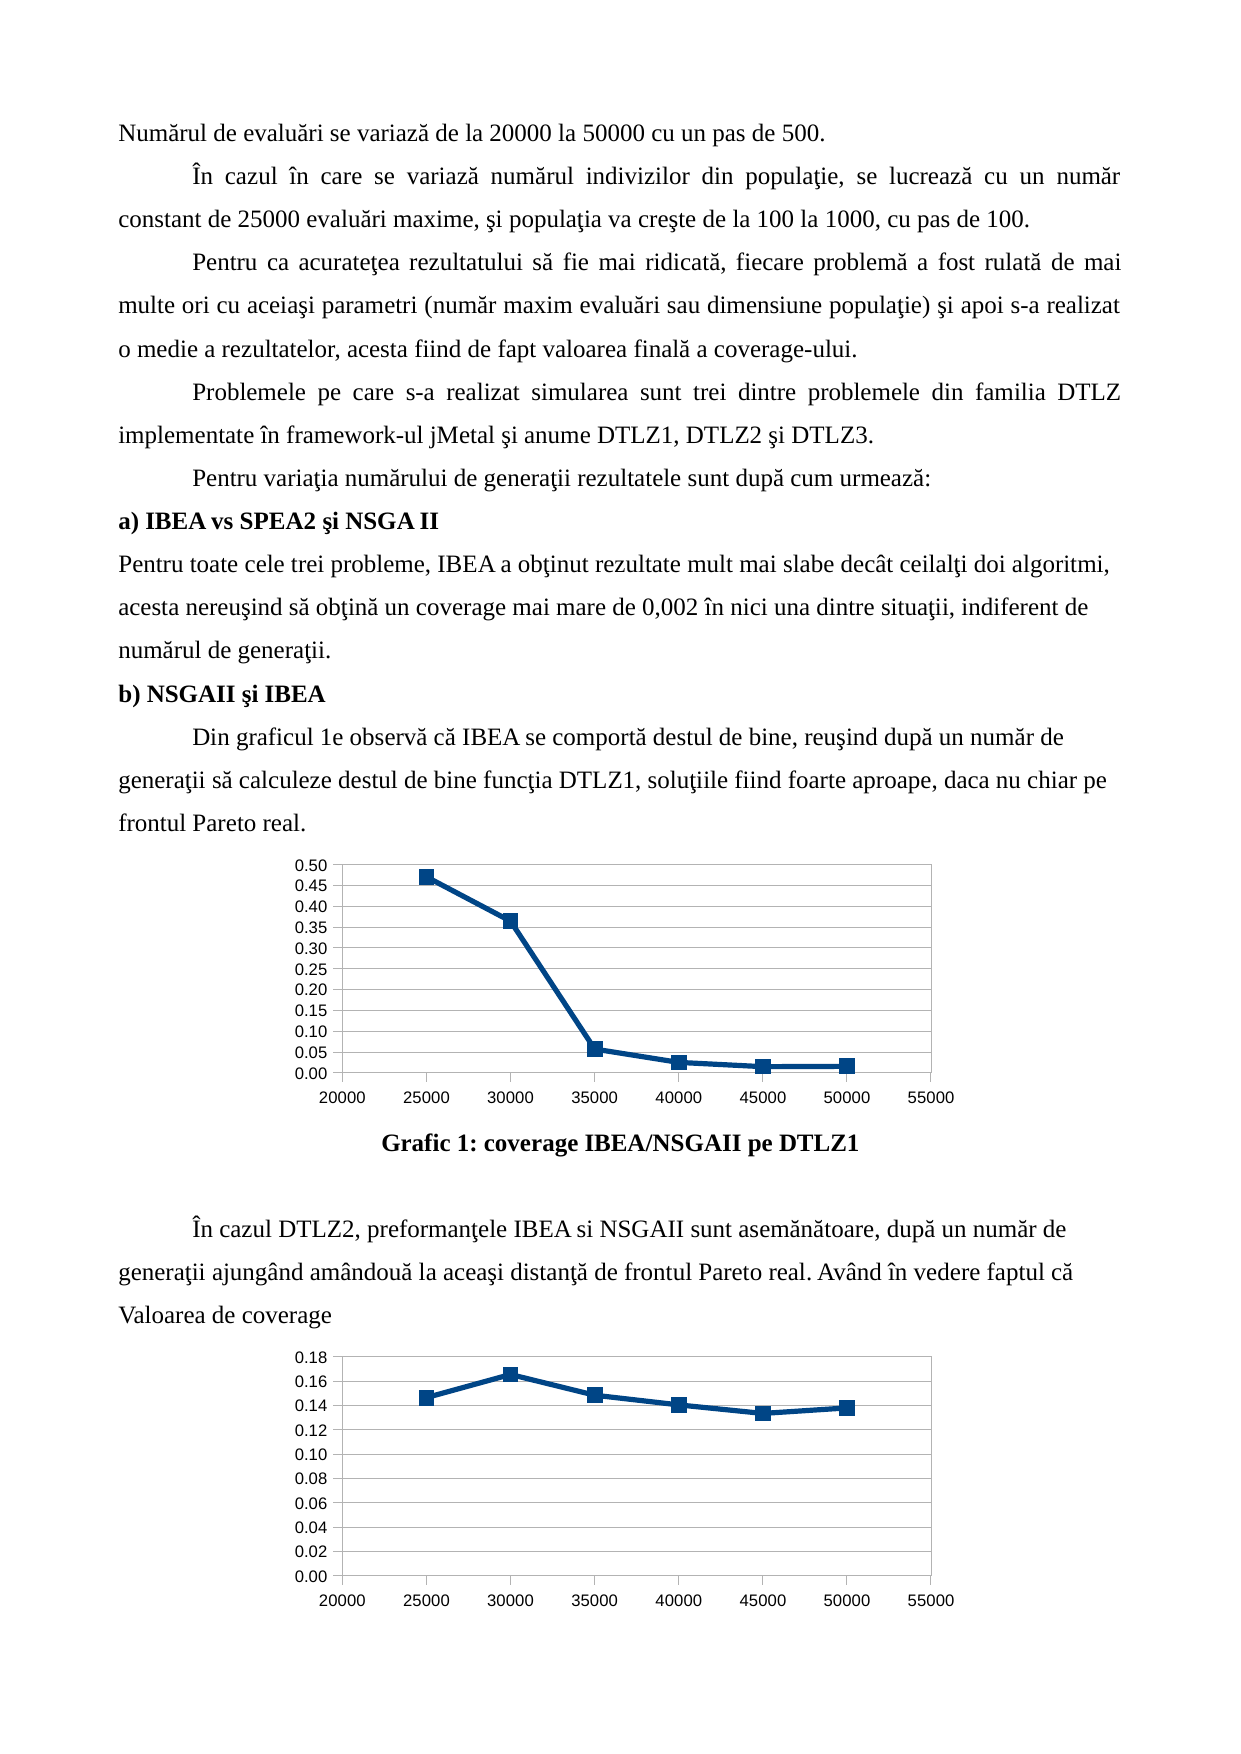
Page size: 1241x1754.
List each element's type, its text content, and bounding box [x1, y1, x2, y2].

text Pentru variaţia numărului de generaţii rezultatele sunt după cum urmează: [118, 463, 1122, 492]
text Numărul de evaluări se variază de la 20000 la 50000 cu un pas de 500. [118, 118, 1122, 147]
text a) IBEA vs SPEA2 şi NSGA II [118, 506, 1122, 535]
text Pentru ca acurateţea rezultatului să fie mai ridicată, fiecare problemă a fost rulată de mai multe ori cu aceiaşi parametri (număr maxim evaluări sau dimensiune populaţie) şi apoi s-a realizat o medie a rezultatelor, acesta fiind de fapt valoarea finală a coverage-ului. [118, 247, 1122, 362]
text În cazul DTLZ2, preformanţele IBEA si NSGAII sunt asemănătoare, după un număr de generaţii ajungând amândouă la aceaşi distanţă de frontul Pareto real. Având în vedere faptul că Valoarea de coverage [118, 1214, 1122, 1329]
text În cazul în care se variază numărul indivizilor din populaţie, se lucrează cu un număr constant de 25000 evaluări maxime, şi populaţia va creşte de la 100 la 1000, cu pas de 100. [118, 161, 1122, 233]
text Problemele pe care s-a realizat simularea sunt trei dintre problemele din familia DTLZ implementate în framework-ul jMetal şi anume DTLZ1, DTLZ2 şi DTLZ3. [118, 377, 1122, 449]
text Grafic 1: coverage IBEA/NSGAII pe DTLZ1 [118, 851, 1122, 1156]
text Din graficul 1e observă că IBEA se comportă destul de bine, reuşind după un număr de generaţii să calculeze destul de bine funcţia DTLZ1, soluţiile fiind foarte aproape, daca nu chiar pe frontul Pareto real. [118, 722, 1122, 837]
text Pentru toate cele trei probleme, IBEA a obţinut rezultate mult mai slabe decât ceilalţi doi algoritmi, acesta nereuşind să obţină un coverage mai mare de 0,002 în nici una dintre situaţii, indiferent de numărul de generaţii. [118, 549, 1122, 664]
text b) NSGAII şi IBEA [118, 679, 1122, 707]
